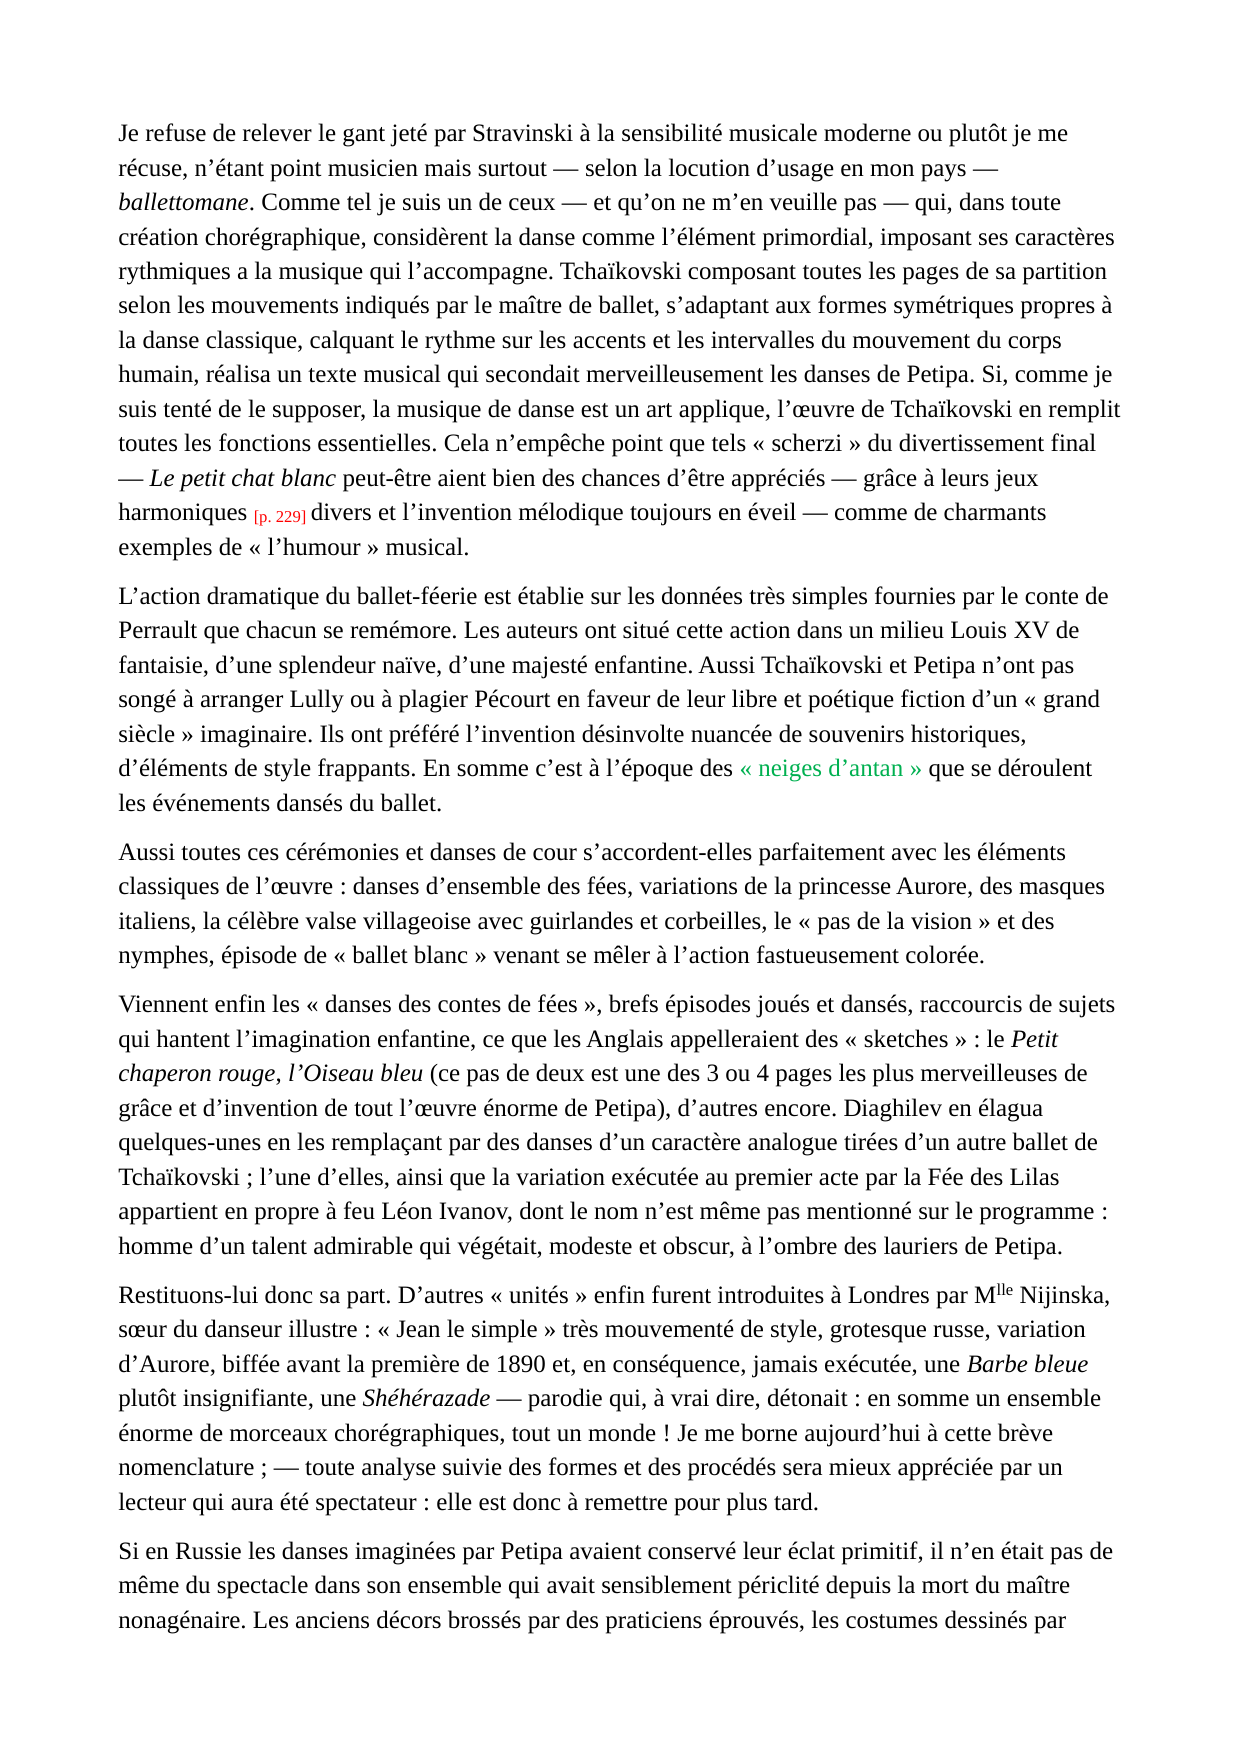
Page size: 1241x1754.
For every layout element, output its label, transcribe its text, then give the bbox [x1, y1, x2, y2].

text L’action dramatique du ballet-féerie est établie sur les données très simples fournies par le conte de Perrault que chacun se remémore. Les auteurs ont situé cette action dans un milieu Louis XV de fantaisie, d’une splendeur naïve, d’une majesté enfantine. Aussi Tchaïkovski et Petipa n’ont pas songé à arranger Lully ou à plagier Pécourt en faveur de leur libre et poétique fiction d’un « grand siècle » imaginaire. Ils ont préféré l’invention désinvolte nuancée de souvenirs historiques, d’éléments de style frappants. En somme c’est à l’époque des « neiges d’antan » que se déroulent les événements dansés du ballet. [118, 581, 1122, 817]
text Aussi toutes ces cérémonies et danses de cour s’accordent-elles parfaitement avec les éléments classiques de l’œuvre : danses d’ensemble des fées, variations de la princesse Aurore, des masques italiens, la célèbre valse villageoise avec guirlandes et corbeilles, le « pas de la vision » et des nymphes, épisode de « ballet blanc » venant se mêler à l’action fastueusement colorée. [118, 837, 1122, 969]
text Restituons-lui donc sa part. D’autres « unités » enfin furent introduites à Londres par Mlle Nijinska, sœur du danseur illustre : « Jean le simple » très mouvementé de style, grotesque russe, variation d’Aurore, biffée avant la première de 1890 et, en conséquence, jamais exécutée, une Barbe bleue plutôt insignifiante, une Shéhérazade — parodie qui, à vrai dire, détonait : en somme un ensemble énorme de morceaux chorégraphiques, tout un monde ! Je me borne aujourd’hui à cette brève nomenclature ; — toute analyse suivie des formes et des procédés sera mieux appréciée par un lecteur qui aura été spectateur : elle est donc à remettre pour plus tard. [118, 1280, 1122, 1515]
text Je refuse de relever le gant jeté par Stravinski à la sensibilité musicale moderne ou plutôt je me récuse, n’étant point musicien mais surtout — selon la locution d’usage en mon pays — ballettomane. Comme tel je suis un de ceux — et qu’on ne m’en veuille pas — qui, dans toute création chorégraphique, considèrent la danse comme l’élément primordial, imposant ses caractères rythmiques a la musique qui l’accompagne. Tchaïkovski composant toutes les pages de sa partition selon les mouvements indiqués par le maître de ballet, s’adaptant aux formes symétriques propres à la danse classique, calquant le rythme sur les accents et les intervalles du mouvement du corps humain, réalisa un texte musical qui secondait merveilleusement les danses de Petipa. Si, comme je suis tenté de le supposer, la musique de danse est un art applique, l’œuvre de Tchaïkovski en remplit toutes les fonctions essentielles. Cela n’empêche point que tels « scherzi » du divertissement final — Le petit chat blanc peut-être aient bien des chances d’être appréciés — grâce à leurs jeux harmoniques [p. 229] divers et l’invention mélodique toujours en éveil — comme de charmants exemples de « l’humour » musical. [118, 118, 1122, 561]
text Viennent enfin les « danses des contes de fées », brefs épisodes joués et dansés, raccourcis de sujets qui hantent l’imagination enfantine, ce que les Anglais appelleraient des « sketches » : le Petit chaperon rouge, l’Oiseau bleu (ce pas de deux est une des 3 ou 4 pages les plus merveilleuses de grâce et d’invention de tout l’œuvre énorme de Petipa), d’autres encore. Diaghilev en élagua quelques-unes en les remplaçant par des danses d’un caractère analogue tirées d’un autre ballet de Tchaïkovski ; l’une d’elles, ainsi que la variation exécutée au premier acte par la Fée des Lilas appartient en propre à feu Léon Ivanov, dont le nom n’est même pas mentionné sur le programme : homme d’un talent admirable qui végétait, modeste et obscur, à l’ombre des lauriers de Petipa. [118, 989, 1122, 1259]
text Si en Russie les danses imaginées par Petipa avaient conservé leur éclat primitif, il n’en était pas de même du spectacle dans son ensemble qui avait sensiblement périclité depuis la mort du maître nonagénaire. Les anciens décors brossés par des praticiens éprouvés, les costumes dessinés par [118, 1536, 1122, 1633]
